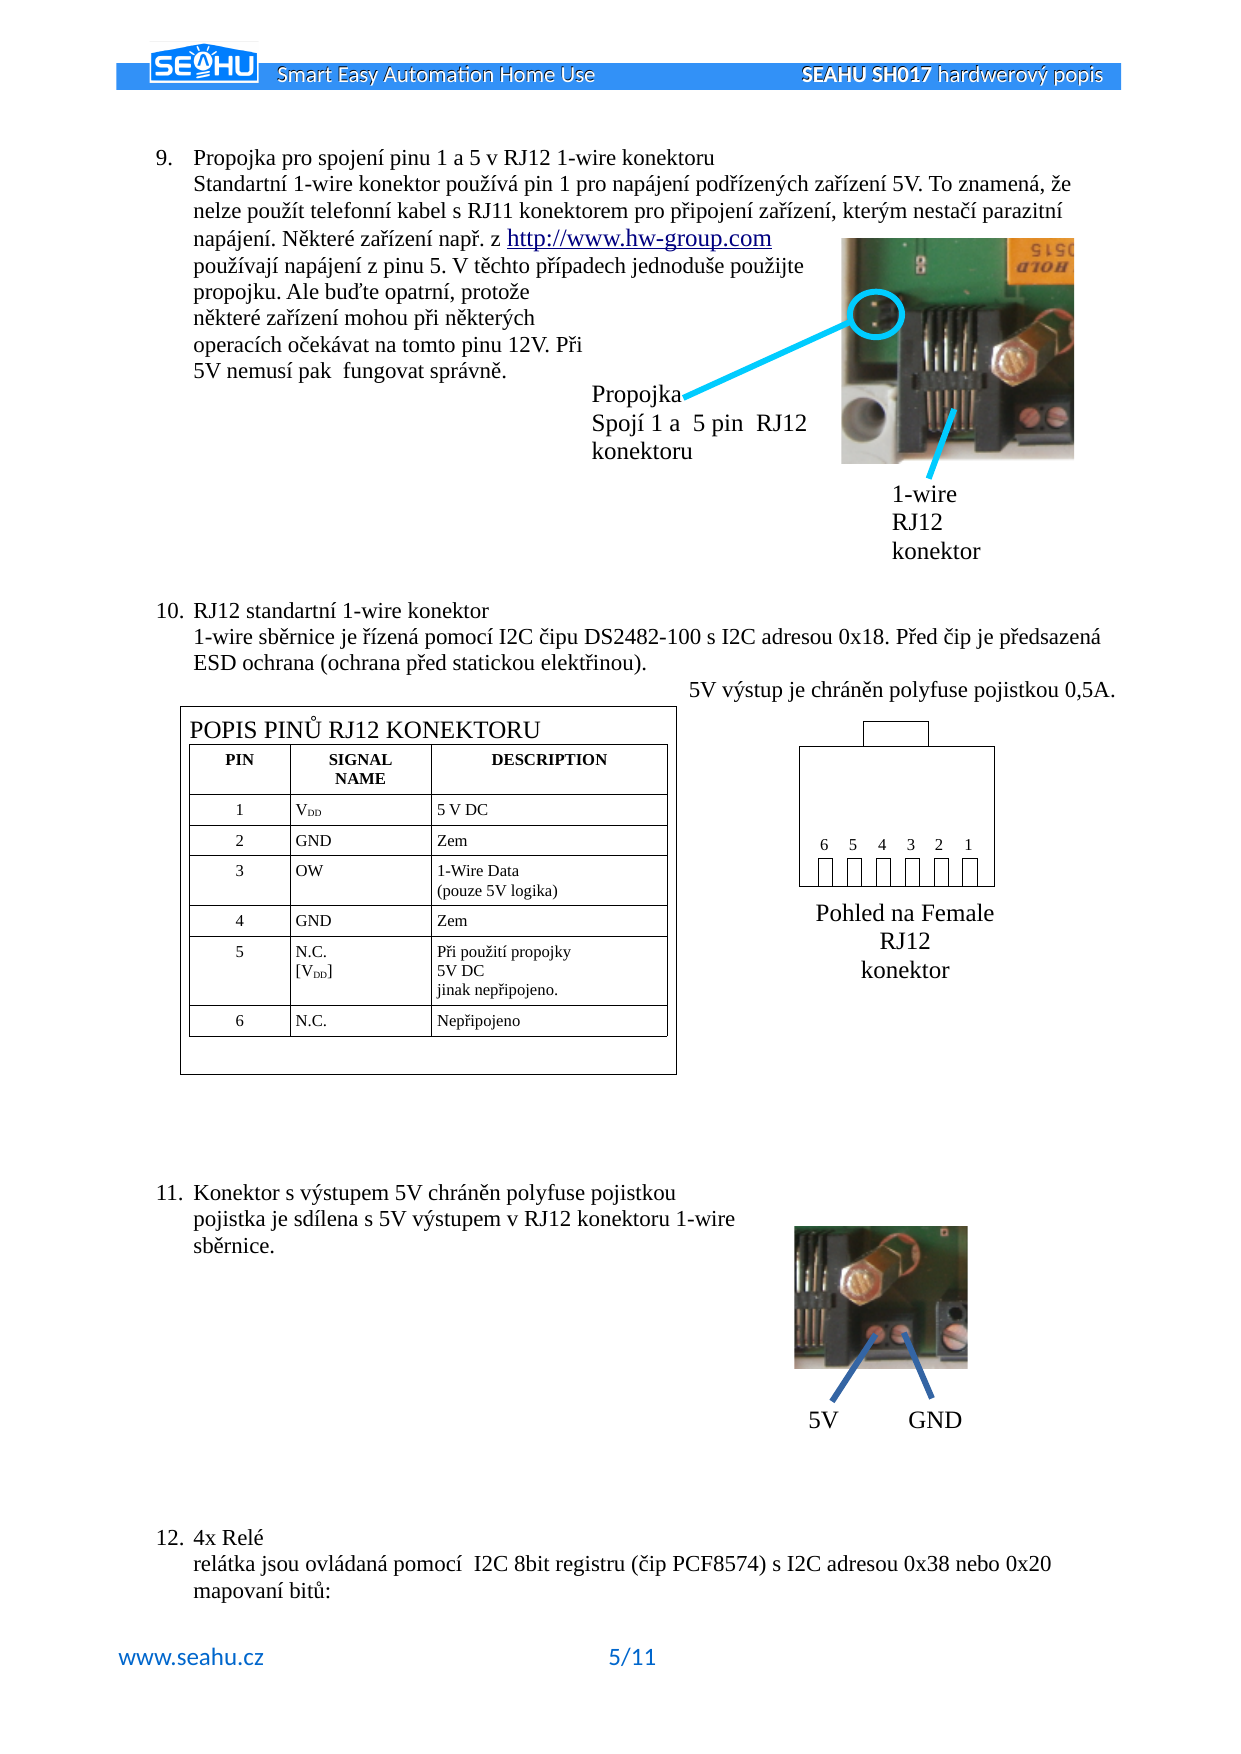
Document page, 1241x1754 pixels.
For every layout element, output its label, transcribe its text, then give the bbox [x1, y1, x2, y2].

picture [149, 41, 259, 83]
table_cell 5 [190, 937, 290, 1005]
table_cell 1-Wire Data (pouze 5V logika) [432, 856, 667, 905]
table_cell Zem [432, 826, 667, 855]
table_cell Zem [432, 906, 667, 936]
table_header DESCRIPTION [432, 745, 667, 794]
table_cell VDD [291, 795, 431, 825]
list 4x Relé relátka jsou ovládaná pomocí I2C 8bit registru (čip PCF8574) s I2C adresou 0x38 nebo 0x20 [156, 1524, 1122, 1577]
table_cell Nepřipojeno [432, 1006, 667, 1036]
picture [794, 1226, 968, 1369]
table_cell OW [291, 856, 431, 905]
table_cell 2 [190, 826, 290, 855]
table_cell 3 [190, 856, 290, 905]
list Propojka pro spojení pinu 1 a 5 v RJ12 1-wire konektoru Standartní 1-wire konektor používá pin 1 pro napájení podřízených zařízení 5V. To znamená, že nelze použít telefonní kabel s RJ11 konektorem pro připojení zařízení, kterým nestačí parazitní napájení. Některé zařízení např. z http://www.hw-group.com používají napájení z pinu 5. V těchto případech jednoduše použijte propojku. Ale buďte opatrní, protože některé zařízení mohou při některých operacích očekávat na tomto pinu 12V. Při 5V nemusí pak fungovat správně. [156, 144, 1122, 597]
table_cell N.C. [291, 1006, 431, 1036]
list POPIS PINŮ RJ12 KONEKTORU [189, 715, 668, 744]
table_header PIN [190, 745, 290, 794]
picture [854, 295, 898, 333]
table_cell 1 [190, 795, 290, 825]
table_cell 5 V DC [432, 795, 667, 825]
table_cell GND [291, 906, 431, 936]
list Konektor s výstupem 5V chráněn polyfuse pojistkou pojistka je sdílena s 5V výstupem v RJ12 konektoru 1-wire sběrnice. [156, 1179, 1122, 1524]
picture [841, 238, 1075, 464]
table_cell GND [291, 826, 431, 855]
table_header SIGNAL NAME [291, 745, 431, 794]
table_cell 4 [190, 906, 290, 936]
list RJ12 standartní 1-wire konektor 1-wire sběrnice je řízená pomocí I2C čipu DS2482-100 s I2C adresou 0x18. Před čip je předsazená ESD ochrana (ochrana před statickou elektřinou). 5V výstup je chráněn polyfuse pojistkou 0,5A. [156, 597, 1122, 1179]
table_cell N.C. [VDD] [291, 937, 431, 1005]
list mapovaní bitů: [156, 1577, 1122, 1603]
table_cell 6 [190, 1006, 290, 1036]
table_cell Při použití propojky 5V DC jinak nepřipojeno. [432, 937, 667, 1005]
